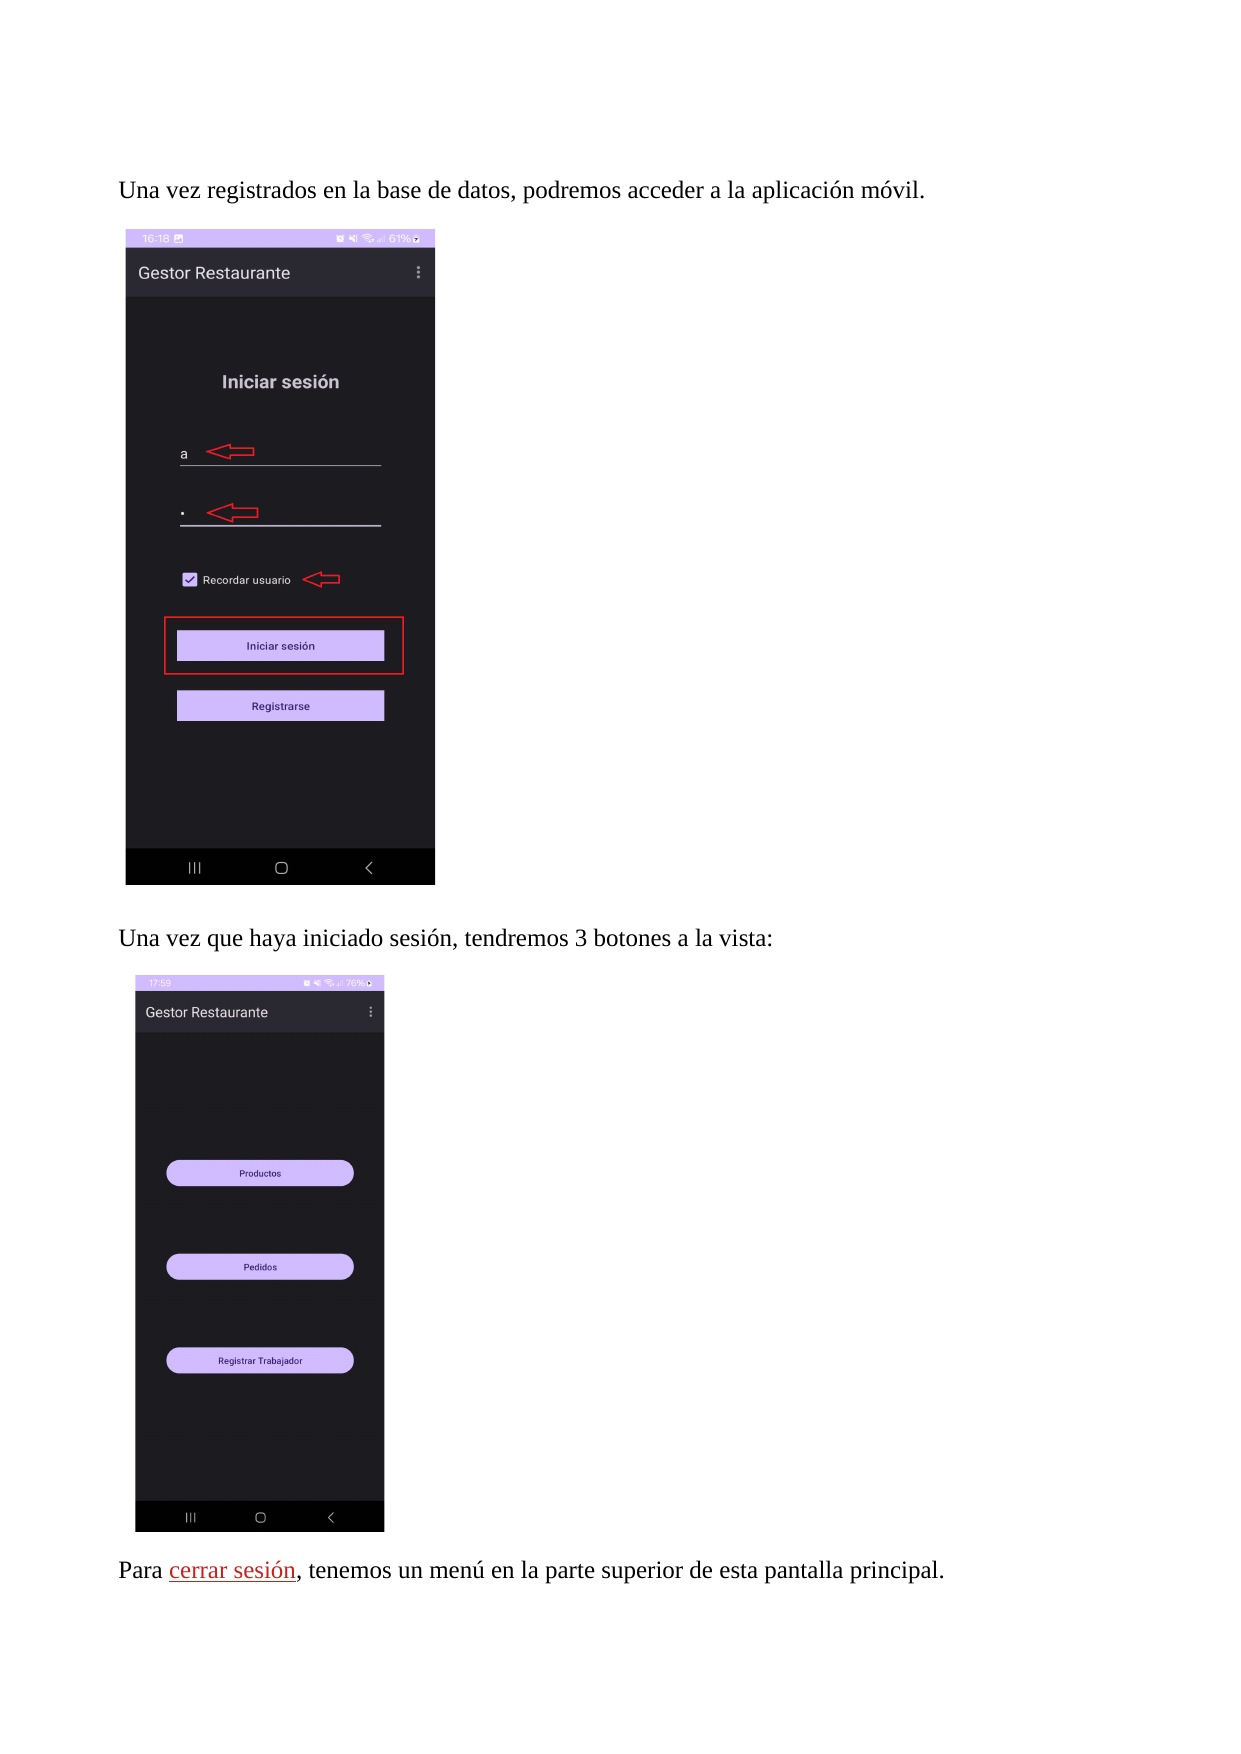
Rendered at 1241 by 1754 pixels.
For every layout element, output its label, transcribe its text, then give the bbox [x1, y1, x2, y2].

text Una vez que haya iniciado sesión, tendremos 3 botones a la vista: [118, 923, 1122, 952]
text Para cerrar sesión, tenemos un menú en la parte superior de esta pantalla principal. [118, 1556, 1122, 1584]
picture [135, 975, 385, 1532]
text Una vez registrados en la base de datos, podremos acceder a la aplicación móvil. [118, 176, 1122, 204]
picture [125, 229, 436, 885]
